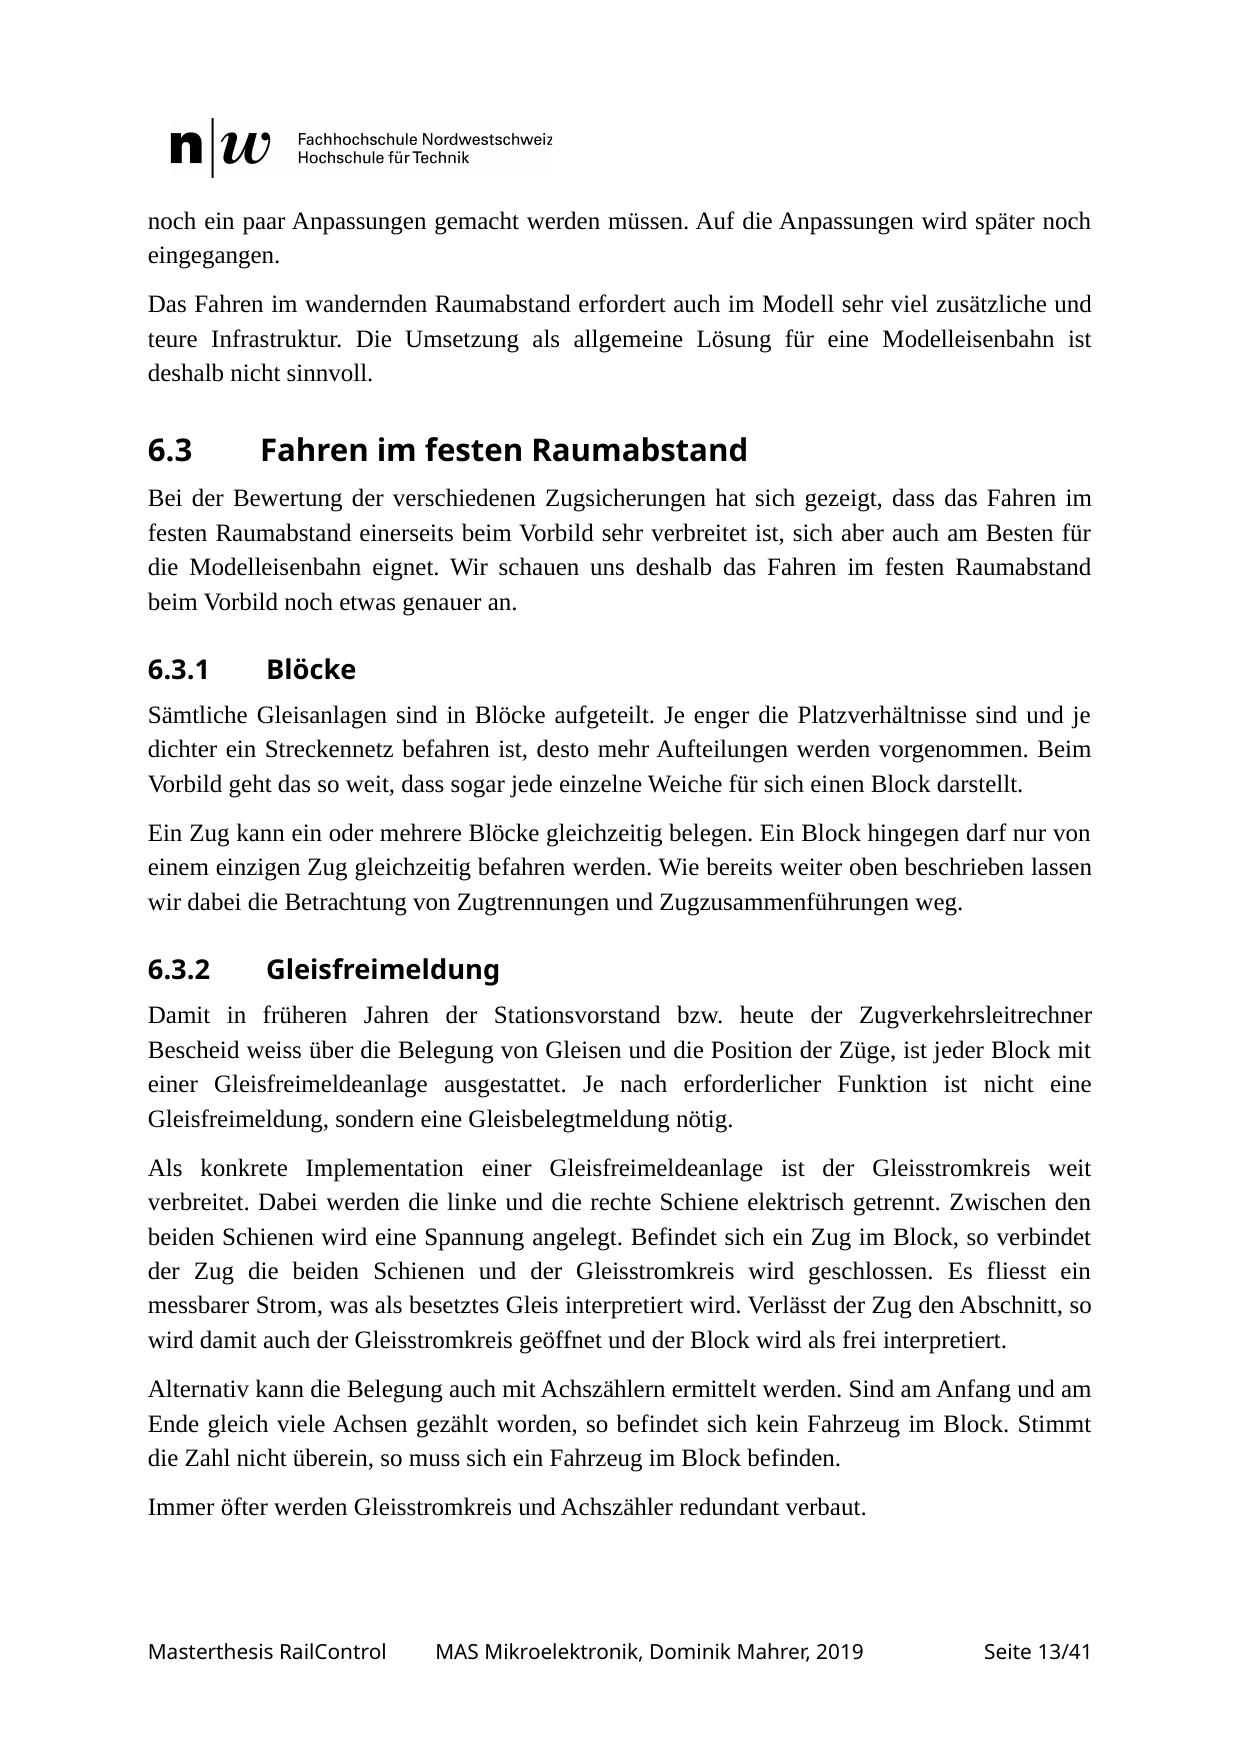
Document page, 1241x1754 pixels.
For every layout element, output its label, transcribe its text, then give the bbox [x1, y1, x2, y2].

text noch ein paar Anpassungen gemacht werden müssen. Auf die Anpassungen wird später noch eingegangen. [148, 206, 1093, 269]
text Sämtliche Gleisanlagen sind in Blöcke aufgeteilt. Je enger die Platzverhältnisse sind und je dichter ein Streckennetz befahren ist, desto mehr Aufteilungen werden vorgenommen. Beim Vorbild geht das so weit, dass sogar jede einzelne Weiche für sich einen Block darstellt. [148, 700, 1093, 798]
text Bei der Bewertung der verschiedenen Zugsicherungen hat sich gezeigt, dass das Fahren im festen Raumabstand einerseits beim Vorbild sehr verbreitet ist, sich aber auch am Besten für die Modelleisenbahn eignet. Wir schauen uns deshalb das Fahren im festen Raumabstand beim Vorbild noch etwas genauer an. [148, 483, 1093, 615]
text Immer öfter werden Gleisstromkreis und Achszähler redundant verbaut. [148, 1492, 1093, 1521]
text Ein Zug kann ein oder mehrere Blöcke gleichzeitig belegen. Ein Block hingegen darf nur von einem einzigen Zug gleichzeitig befahren werden. Wie bereits weiter oben beschrieben lassen wir dabei die Betrachtung von Zugtrennungen und Zugzusammenführungen weg. [148, 818, 1093, 916]
picture [170, 118, 553, 178]
text Damit in früheren Jahren der Stationsvorstand bzw. heute der Zugverkehrsleitrechner Bescheid weiss über die Belegung von Gleisen und die Position der Züge, ist jeder Block mit einer Gleisfreimeldeanlage ausgestattet. Je nach erforderlicher Funktion ist nicht eine Gleisfreimeldung, sondern eine Gleisbelegtmeldung nötig. [148, 1000, 1093, 1132]
subtitle Blöcke [148, 650, 1093, 687]
text Als konkrete Implementation einer Gleisfreimeldeanlage ist der Gleisstromkreis weit verbreitet. Dabei werden die linke und die rechte Schiene elektrisch getrennt. Zwischen den beiden Schienen wird eine Spannung angelegt. Befindet sich ein Zug im Block, so verbindet der Zug die beiden Schienen und der Gleisstromkreis wird geschlossen. Es fliesst ein messbarer Strom, was als besetztes Gleis interpretiert wird. Verlässt der Zug den Abschnitt, so wird damit auch der Gleisstromkreis geöffnet und der Block wird als frei interpretiert. [148, 1153, 1093, 1354]
subtitle Fahren im festen Raumabstand [148, 428, 1093, 471]
text Alternativ kann die Belegung auch mit Achszählern ermittelt werden. Sind am Anfang und am Ende gleich viele Achsen gezählt worden, so befindet sich kein Fahrzeug im Block. Stimmt die Zahl nicht überein, so muss sich ein Fahrzeug im Block befinden. [148, 1374, 1093, 1472]
text Das Fahren im wandernden Raumabstand erfordert auch im Modell sehr viel zusätzliche und teure Infrastruktur. Die Umsetzung als allgemeine Lösung für eine Modelleisenbahn ist deshalb nicht sinnvoll. [148, 289, 1093, 387]
subtitle Gleisfreimeldung [148, 951, 1093, 988]
